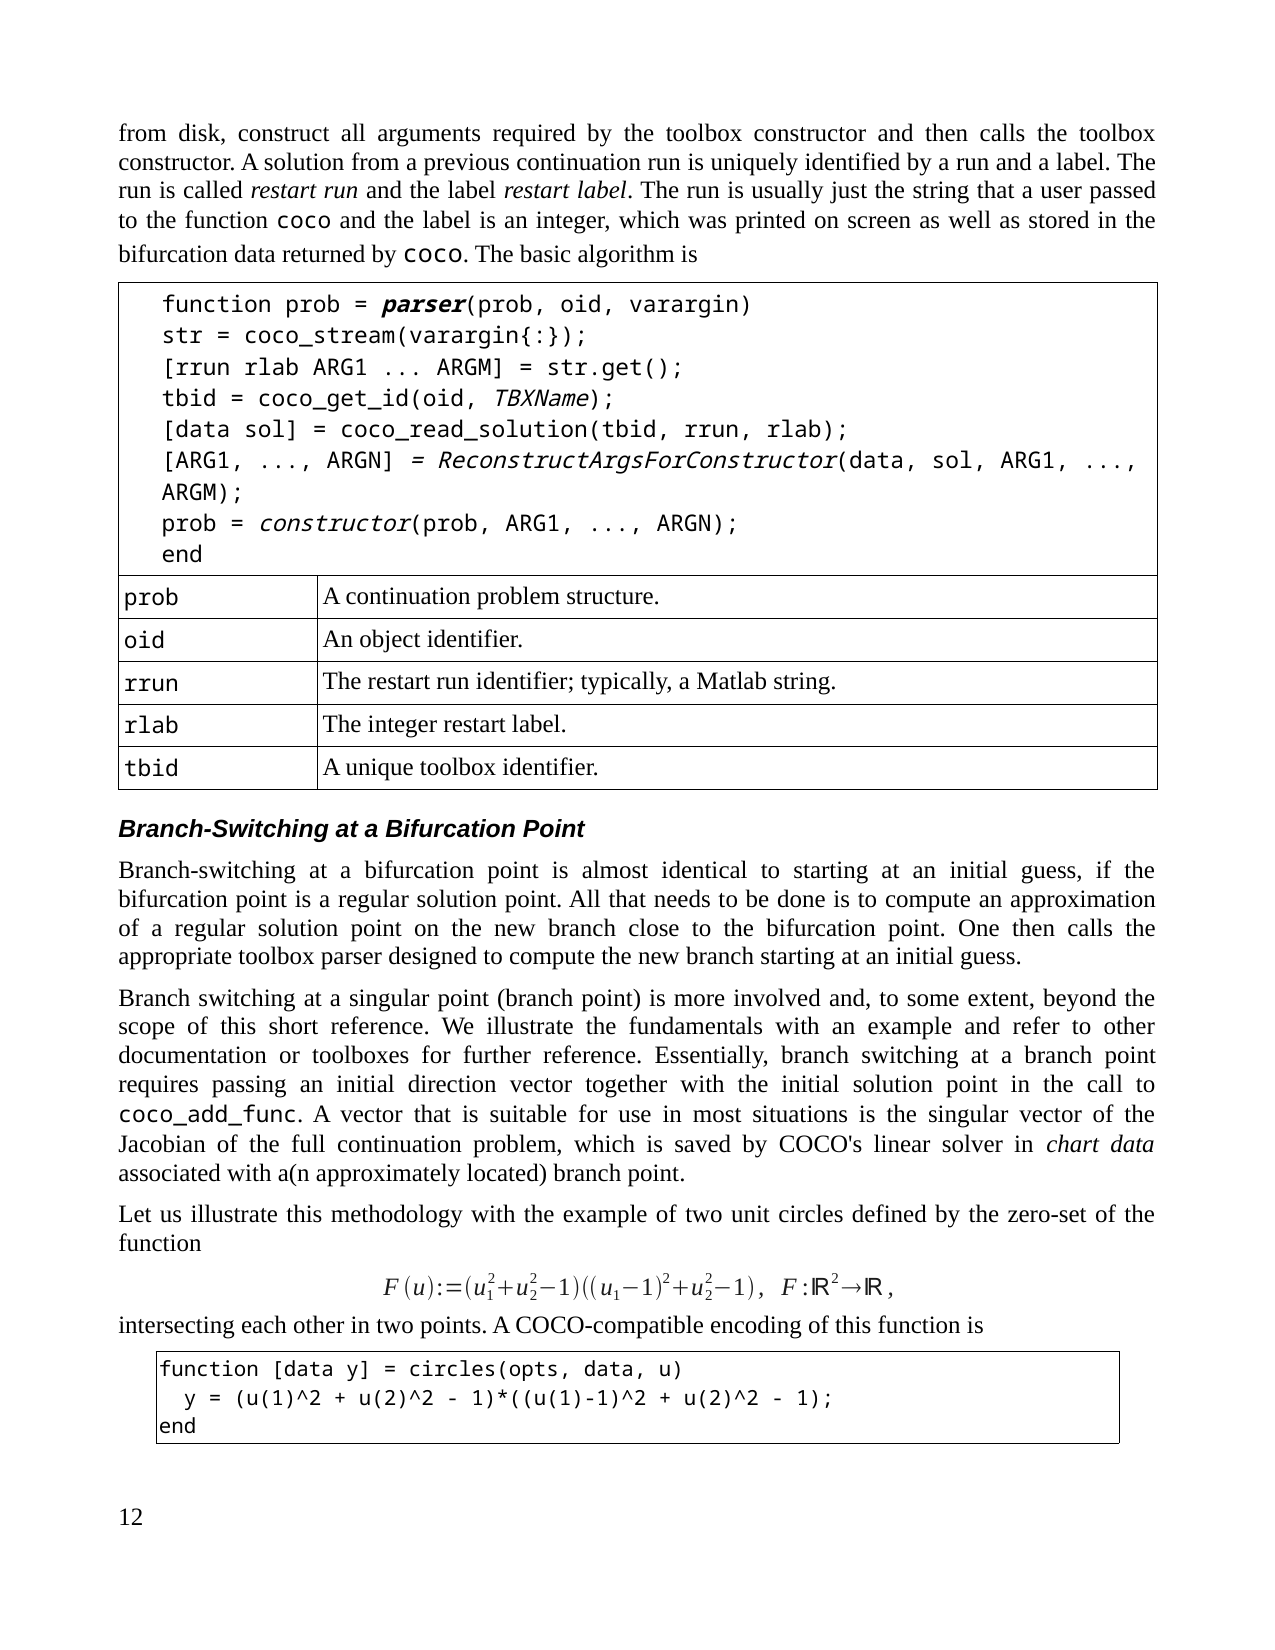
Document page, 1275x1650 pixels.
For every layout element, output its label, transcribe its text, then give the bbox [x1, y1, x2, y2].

text function [data y] = circles(opts, data, u) [157, 1352, 1119, 1380]
table_cell A continuation problem structure. [318, 576, 1157, 618]
table_cell The restart run identifier; typically, a Matlab string. [318, 662, 1157, 703]
text y = (u(1)^2 + u(2)^2 - 1)*((u(1)-1)^2 + u(2)^2 - 1); [157, 1380, 1119, 1408]
table_cell The integer restart label. [318, 705, 1157, 746]
text end [157, 1408, 1119, 1443]
table_cell A unique toolbox identifier. [318, 747, 1157, 789]
table_cell oid [119, 619, 317, 661]
table_cell rlab [119, 705, 317, 746]
text intersecting each other in two points. A COCO-compatible encoding of this function is [118, 1310, 1157, 1339]
table_cell An object identifier. [318, 619, 1157, 661]
table_cell tbid [119, 747, 317, 789]
text Let us illustrate this methodology with the example of two unit circles defined by the zero-set of the function [118, 1199, 1157, 1256]
table_cell rrun [119, 662, 317, 703]
text from disk, construct all arguments required by the toolbox constructor and then calls the toolbox constructor. A solution from a previous continuation run is uniquely identified by a run and a label. The run is called restart run and the label restart label. The run is usually just the string that a user passed to the function coco and the label is an integer, which was printed on screen as well as stored in the bifurcation data returned by coco. The basic algorithm is [118, 118, 1157, 270]
table_cell prob [119, 576, 317, 618]
text Branch-switching at a bifurcation point is almost identical to starting at an initial guess, if the bifurcation point is a regular solution point. All that needs to be done is to compute an approximation of a regular solution point on the new branch close to the bifurcation point. One then calls the appropriate toolbox parser designed to compute the new branch starting at an initial guess. [118, 855, 1157, 970]
text Branch switching at a singular point (branch point) is more involved and, to some extent, beyond the scope of this short reference. We illustrate the fundamentals with an example and refer to other documentation or toolboxes for further reference. Essentially, branch switching at a branch point requires passing an initial direction vector together with the initial solution point in the call to coco_add_func. A vector that is suitable for use in most situations is the singular vector of the Jacobian of the full continuation problem, which is saved by COCO's linear solver in chart data associated with a(n approximately located) branch point. [118, 983, 1157, 1186]
subtitle Branch-Switching at a Bifurcation Point [118, 814, 1157, 843]
table_header function prob = parser(prob, oid, varargin) str = coco_stream(varargin{:}); [rrun rlab ARG1 ... ARGM] = str.get(); tbid = coco_get_id(oid, TBXName); [data sol] = coco_read_solution(tbid, rrun, rlab); [ARG1, ..., ARGN] = ReconstructArgsForConstructor(data, sol, ARG1, ..., ARGM); prob = constructor(prob, ARG1, ..., ARGN); end [119, 283, 1157, 575]
